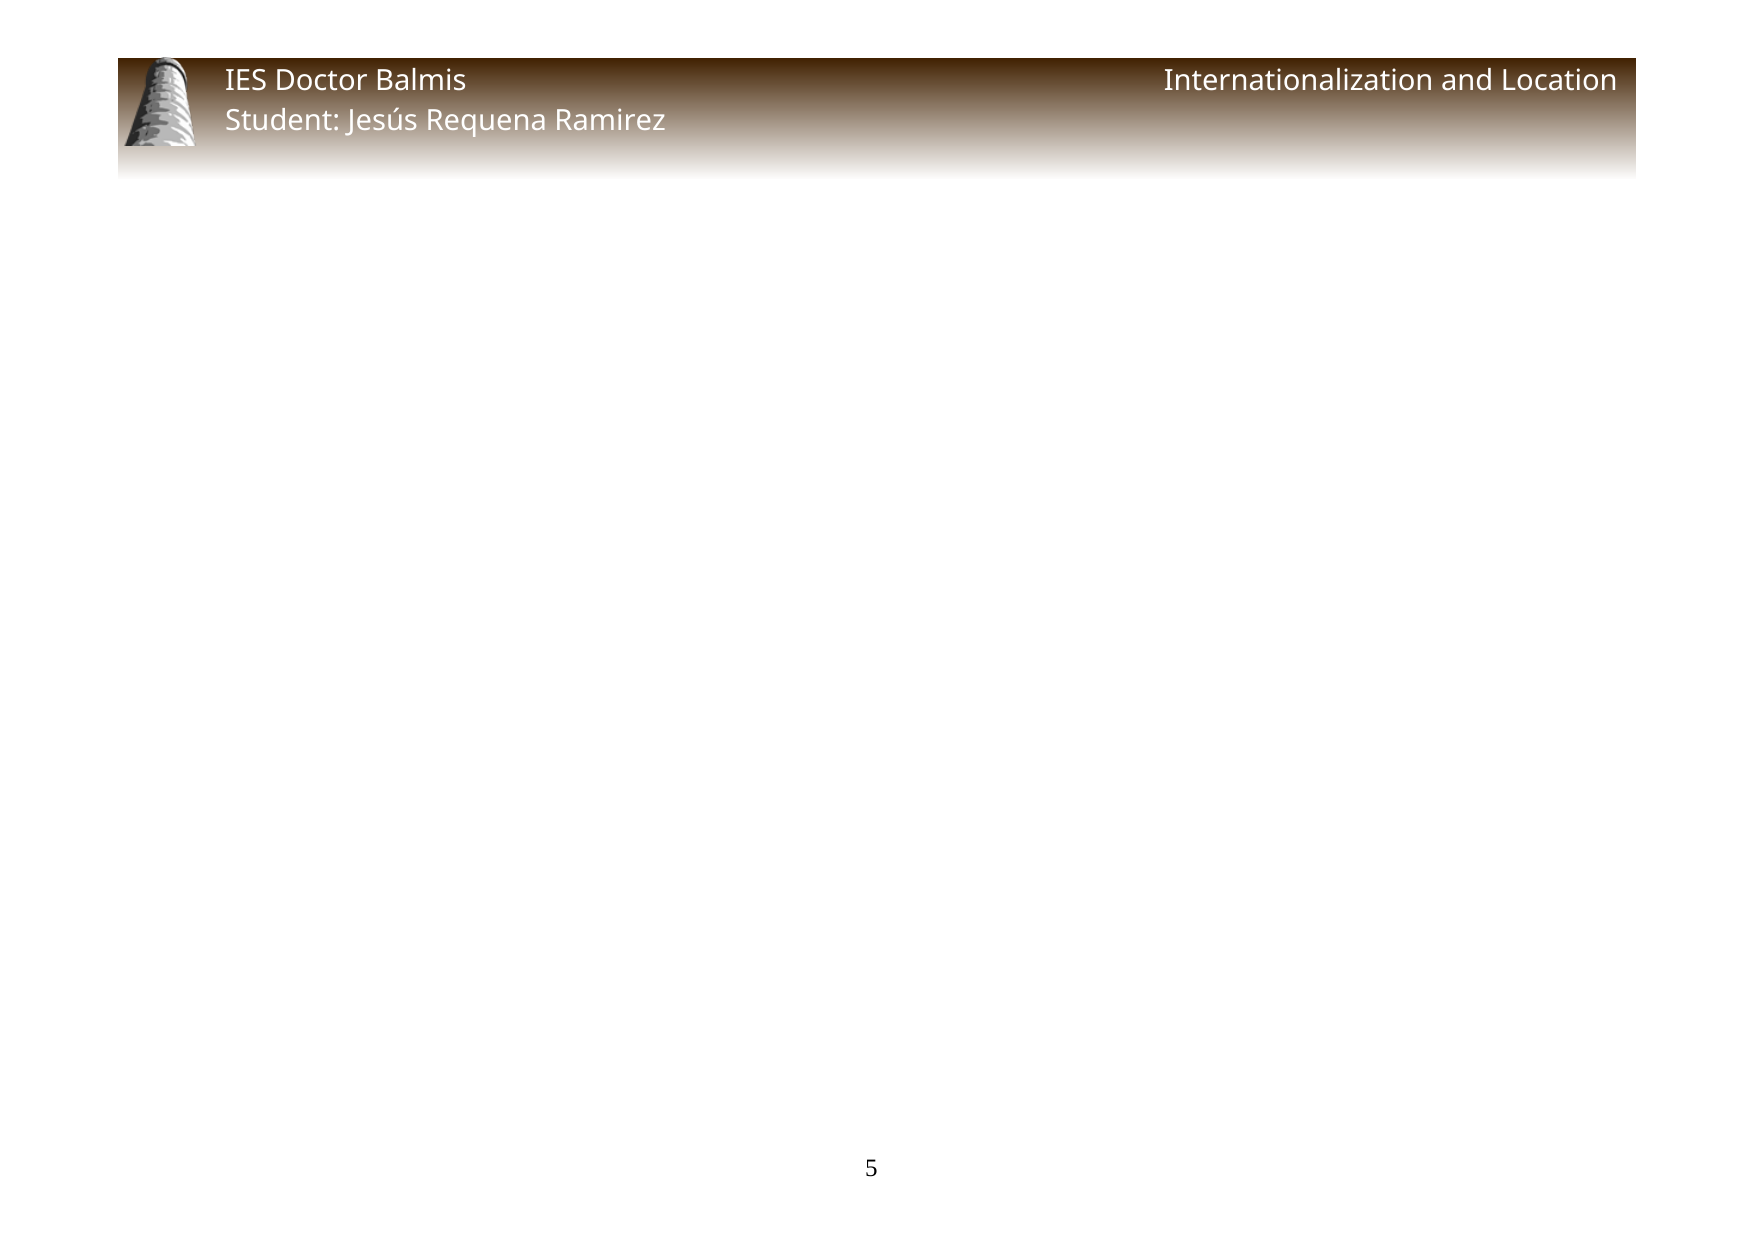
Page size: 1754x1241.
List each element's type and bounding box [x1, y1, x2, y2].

picture [121, 57, 202, 146]
